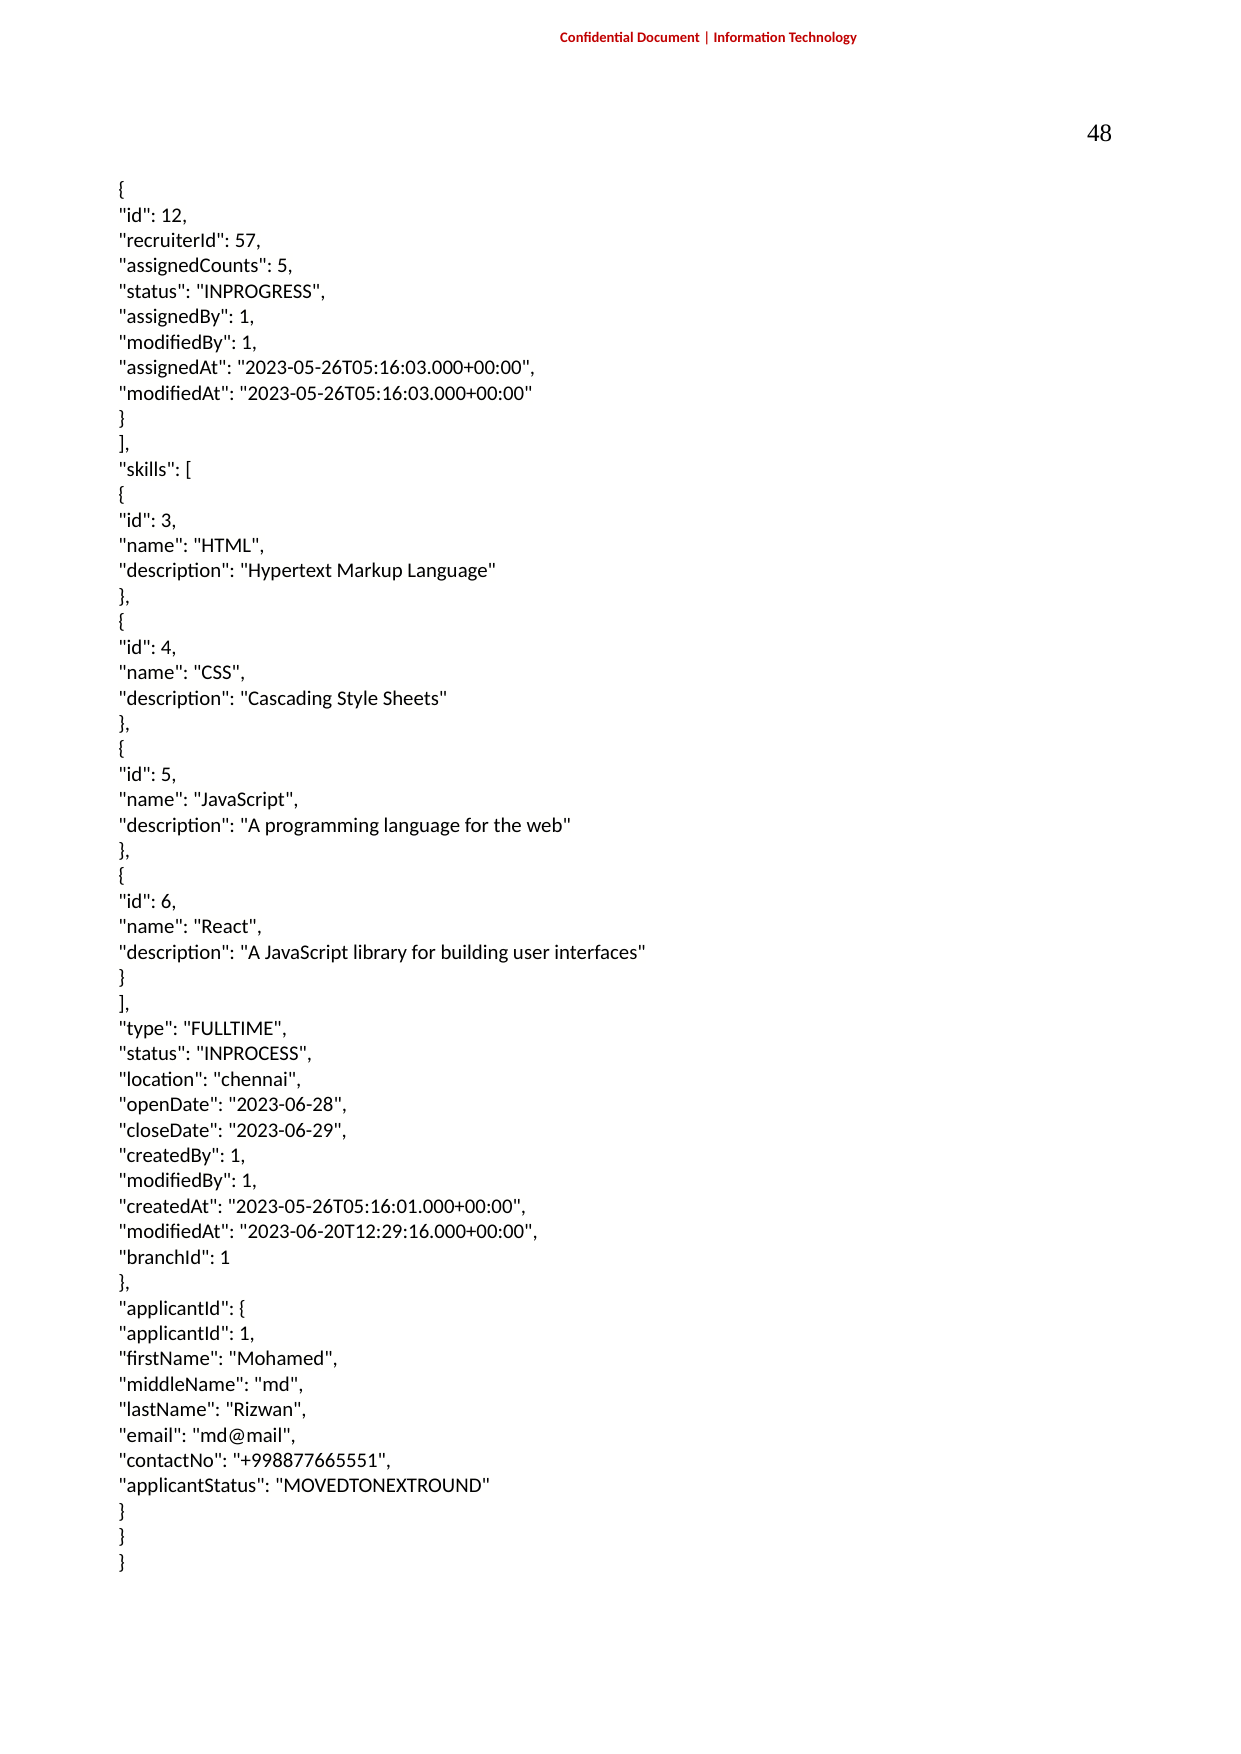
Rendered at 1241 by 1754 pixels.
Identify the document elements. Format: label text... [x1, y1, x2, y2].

text "status": "INPROCESS", [118, 1041, 1122, 1066]
text }, [118, 837, 1122, 863]
text "description": "A programming language for the web" [118, 812, 1122, 837]
text { [118, 863, 1122, 888]
text } [118, 1523, 1122, 1549]
text "applicantStatus": "MOVEDTONEXTROUND" [118, 1473, 1122, 1498]
text { [118, 176, 1122, 202]
text "id": 5, [118, 761, 1122, 786]
text }, [118, 1269, 1122, 1295]
text "location": "chennai", [118, 1066, 1122, 1091]
text "name": "HTML", [118, 532, 1122, 558]
text "applicantId": { [118, 1295, 1122, 1320]
text "createdBy": 1, [118, 1142, 1122, 1168]
text "id": 6, [118, 888, 1122, 913]
text "modifiedAt": "2023-05-26T05:16:03.000+00:00" [118, 380, 1122, 405]
text "description": "Hypertext Markup Language" [118, 558, 1122, 583]
text "description": "Cascading Style Sheets" [118, 685, 1122, 710]
text "name": "JavaScript", [118, 786, 1122, 812]
text { [118, 481, 1122, 507]
text "id": 4, [118, 634, 1122, 659]
text } [118, 405, 1122, 431]
text "modifiedAt": "2023-06-20T12:29:16.000+00:00", [118, 1218, 1122, 1244]
text } [118, 1549, 1122, 1574]
text "firstName": "Mohamed", [118, 1346, 1122, 1371]
text "createdAt": "2023-05-26T05:16:01.000+00:00", [118, 1193, 1122, 1218]
text "recruiterId": 57, [118, 227, 1122, 253]
text "middleName": "md", [118, 1371, 1122, 1396]
text }, [118, 583, 1122, 608]
text "modifiedBy": 1, [118, 1168, 1122, 1193]
text "contactNo": "+998877665551", [118, 1447, 1122, 1473]
text "lastName": "Rizwan", [118, 1396, 1122, 1422]
text { [118, 736, 1122, 761]
text "email": "md@mail", [118, 1422, 1122, 1447]
text "assignedCounts": 5, [118, 253, 1122, 278]
text "name": "React", [118, 913, 1122, 939]
text "assignedBy": 1, [118, 303, 1122, 329]
text } [118, 964, 1122, 990]
text "status": "INPROGRESS", [118, 278, 1122, 303]
text "applicantId": 1, [118, 1320, 1122, 1346]
text "openDate": "2023-06-28", [118, 1091, 1122, 1117]
text "name": "CSS", [118, 659, 1122, 685]
text "type": "FULLTIME", [118, 1015, 1122, 1041]
text ], [118, 431, 1122, 456]
text "modifiedBy": 1, [118, 329, 1122, 354]
text { [118, 608, 1122, 634]
text ], [118, 990, 1122, 1015]
text } [118, 1498, 1122, 1523]
text "description": "A JavaScript library for building user interfaces" [118, 939, 1122, 964]
text "closeDate": "2023-06-29", [118, 1117, 1122, 1142]
text "assignedAt": "2023-05-26T05:16:03.000+00:00", [118, 354, 1122, 380]
text "branchId": 1 [118, 1244, 1122, 1269]
text "skills": [ [118, 456, 1122, 481]
text "id": 12, [118, 202, 1122, 227]
text }, [118, 710, 1122, 736]
text "id": 3, [118, 507, 1122, 532]
